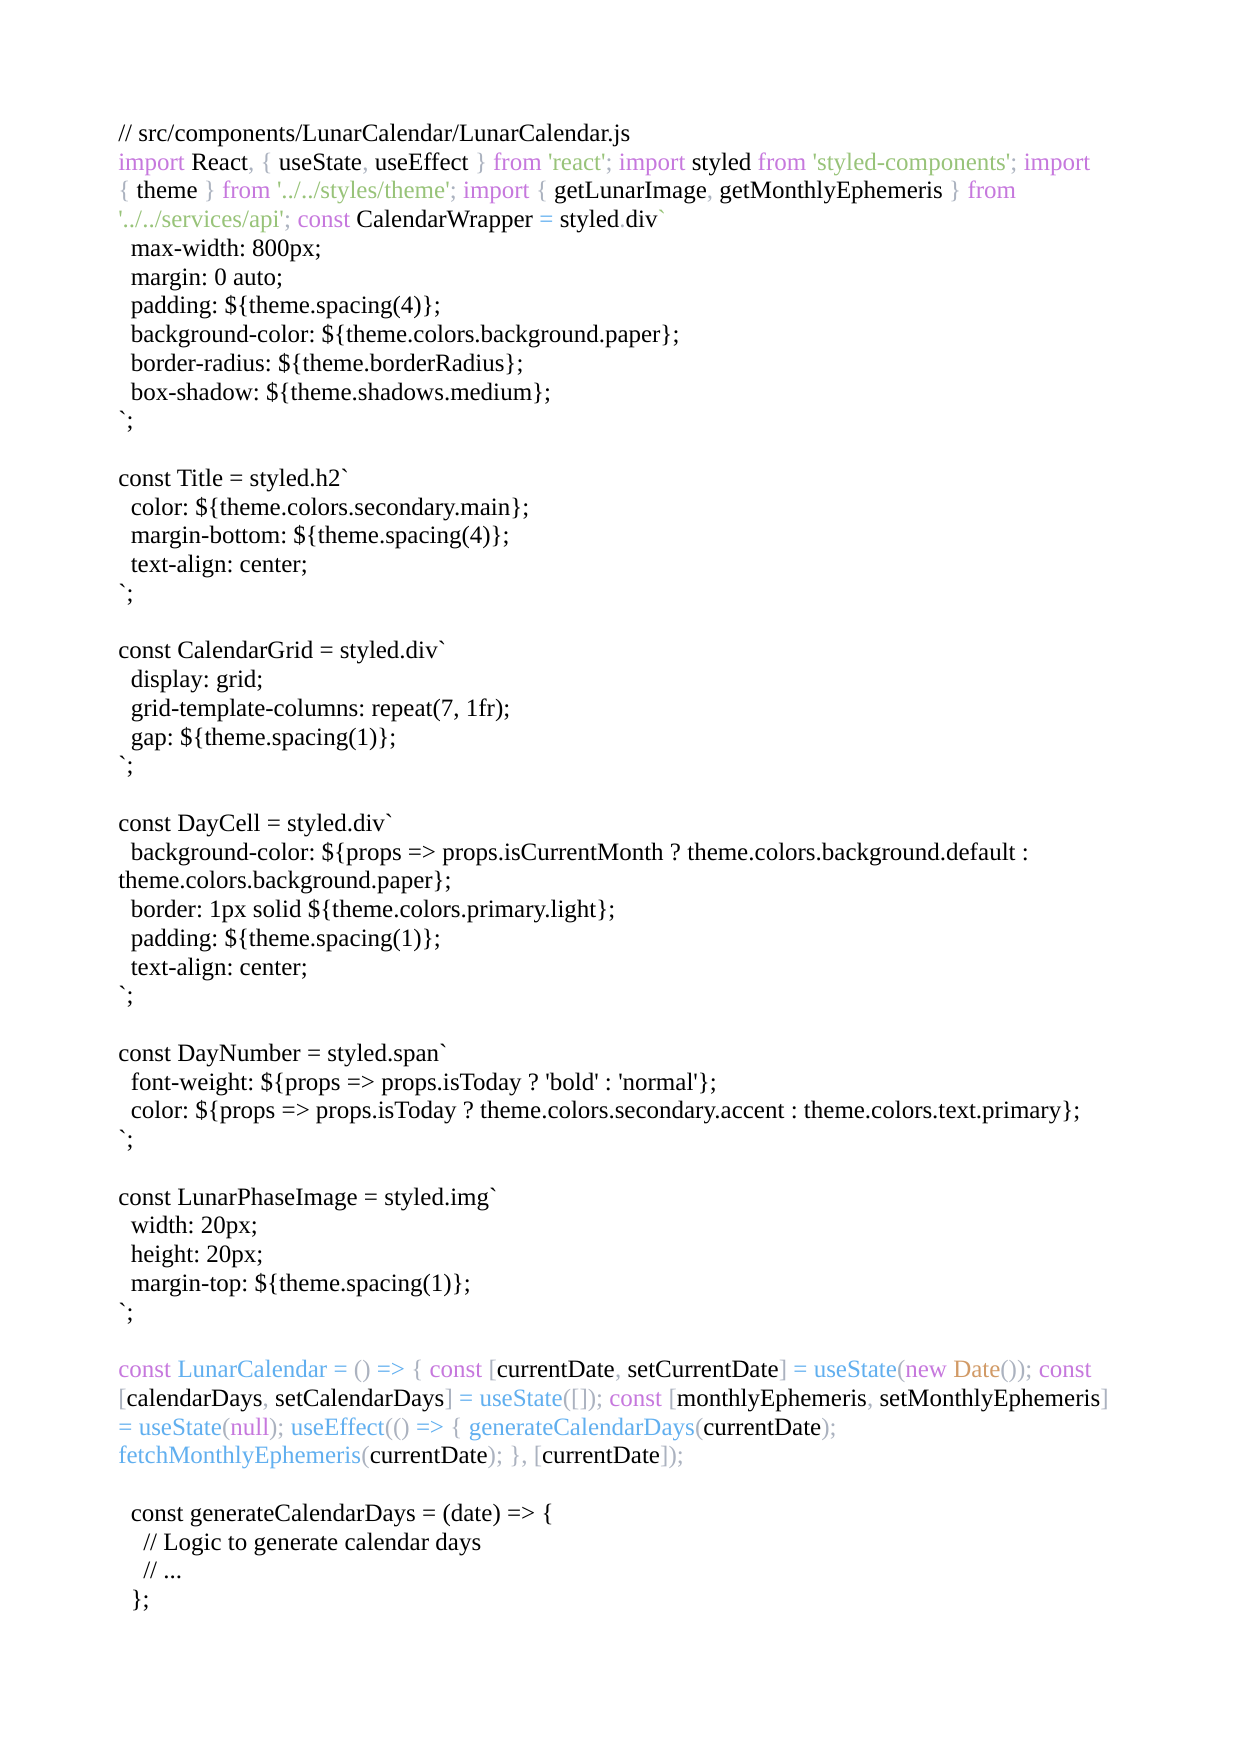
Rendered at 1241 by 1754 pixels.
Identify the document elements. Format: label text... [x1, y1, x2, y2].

text margin: 0 auto; [118, 262, 1122, 291]
text margin-bottom: ${theme.spacing(4)}; [118, 521, 1122, 549]
text background-color: ${theme.colors.background.paper}; [118, 319, 1122, 348]
text const CalendarGrid = styled.div` [118, 636, 1122, 664]
text // ... [118, 1556, 1122, 1584]
text text-align: center; [118, 549, 1122, 578]
text margin-top: ${theme.spacing(1)}; [118, 1268, 1122, 1297]
text width: 20px; [118, 1211, 1122, 1239]
text `; [118, 751, 1122, 779]
text border-radius: ${theme.borderRadius}; [118, 348, 1122, 377]
text const LunarCalendar = () => { const [currentDate, setCurrentDate] = useState(new Date()); const [calendarDays, setCalendarDays] = useState([]); const [monthlyEphemeris, setMonthlyEphemeris] = useState(null); useEffect(() => { generateCalendarDays(currentDate); fetchMonthlyEphemeris(currentDate); }, [currentDate]); [118, 1354, 1122, 1469]
text font-weight: ${props => props.isToday ? 'bold' : 'normal'}; [118, 1067, 1122, 1096]
text max-width: 800px; [118, 233, 1122, 262]
text }; [118, 1584, 1122, 1613]
text padding: ${theme.spacing(4)}; [118, 291, 1122, 319]
text `; [118, 1124, 1122, 1153]
text `; [118, 406, 1122, 434]
text const DayNumber = styled.span` [118, 1038, 1122, 1067]
text // Logic to generate calendar days [118, 1527, 1122, 1556]
text text-align: center; [118, 952, 1122, 981]
text display: grid; [118, 664, 1122, 693]
text gap: ${theme.spacing(1)}; [118, 722, 1122, 751]
text box-shadow: ${theme.shadows.medium}; [118, 377, 1122, 406]
text `; [118, 578, 1122, 607]
text padding: ${theme.spacing(1)}; [118, 923, 1122, 952]
text `; [118, 1297, 1122, 1326]
text grid-template-columns: repeat(7, 1fr); [118, 693, 1122, 722]
text border: 1px solid ${theme.colors.primary.light}; [118, 894, 1122, 923]
text height: 20px; [118, 1239, 1122, 1268]
text `; [118, 981, 1122, 1009]
text color: ${props => props.isToday ? theme.colors.secondary.accent : theme.colors.text.primary}; [118, 1096, 1122, 1124]
text import React, { useState, useEffect } from 'react'; import styled from 'styled-components'; import { theme } from '../../styles/theme'; import { getLunarImage, getMonthlyEphemeris } from '../../services/api'; const CalendarWrapper = styled.div` [118, 147, 1122, 233]
text color: ${theme.colors.secondary.main}; [118, 492, 1122, 521]
text // src/components/LunarCalendar/LunarCalendar.js [118, 118, 1122, 147]
text const DayCell = styled.div` [118, 808, 1122, 837]
text const LunarPhaseImage = styled.img` [118, 1182, 1122, 1211]
text const generateCalendarDays = (date) => { [118, 1498, 1122, 1527]
text background-color: ${props => props.isCurrentMonth ? theme.colors.background.default : theme.colors.background.paper}; [118, 837, 1122, 894]
text const Title = styled.h2` [118, 463, 1122, 492]
